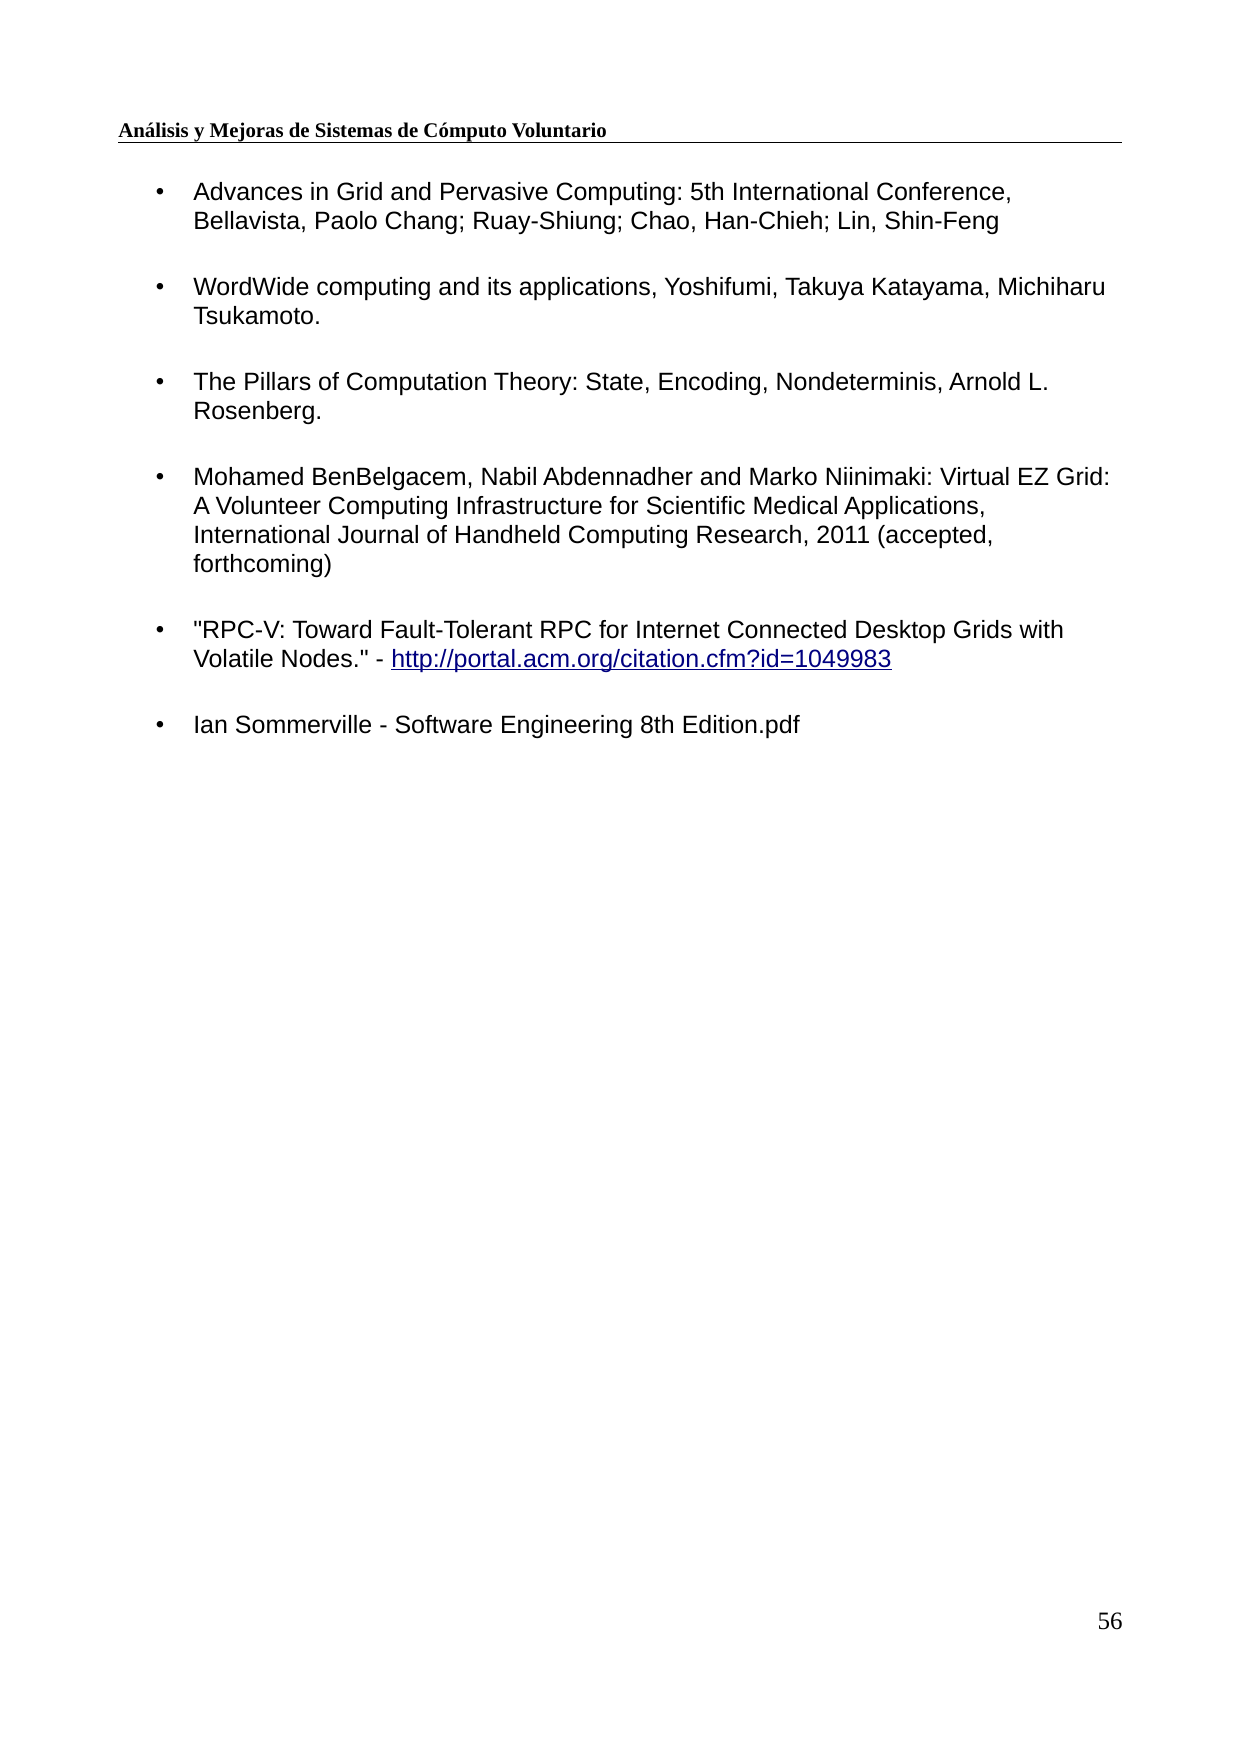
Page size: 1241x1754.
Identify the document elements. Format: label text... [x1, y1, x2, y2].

list WordWide computing and its applications, Yoshifumi, Takuya Katayama, Michiharu Tsukamoto. [156, 272, 1122, 330]
list "RPC-V: Toward Fault-Tolerant RPC for Internet Connected Desktop Grids with Volatile Nodes." - http://portal.acm.org/citation.cfm?id=1049983 [156, 615, 1122, 673]
list Advances in Grid and Pervasive Computing: 5th International Conference, Bellavista, Paolo Chang; Ruay-Shiung; Chao, Han-Chieh; Lin, Shin-Feng [156, 177, 1122, 235]
list Mohamed BenBelgacem, Nabil Abdennadher and Marko Niinimaki: Virtual EZ Grid: A Volunteer Computing Infrastructure for Scientific Medical Applications, International Journal of Handheld Computing Research, 2011 (accepted, forthcoming) [156, 462, 1122, 577]
list The Pillars of Computation Theory: State, Encoding, Nondeterminis, Arnold L. Rosenberg. [156, 367, 1122, 425]
list Ian Sommerville - Software Engineering 8th Edition.pdf [156, 710, 1122, 739]
